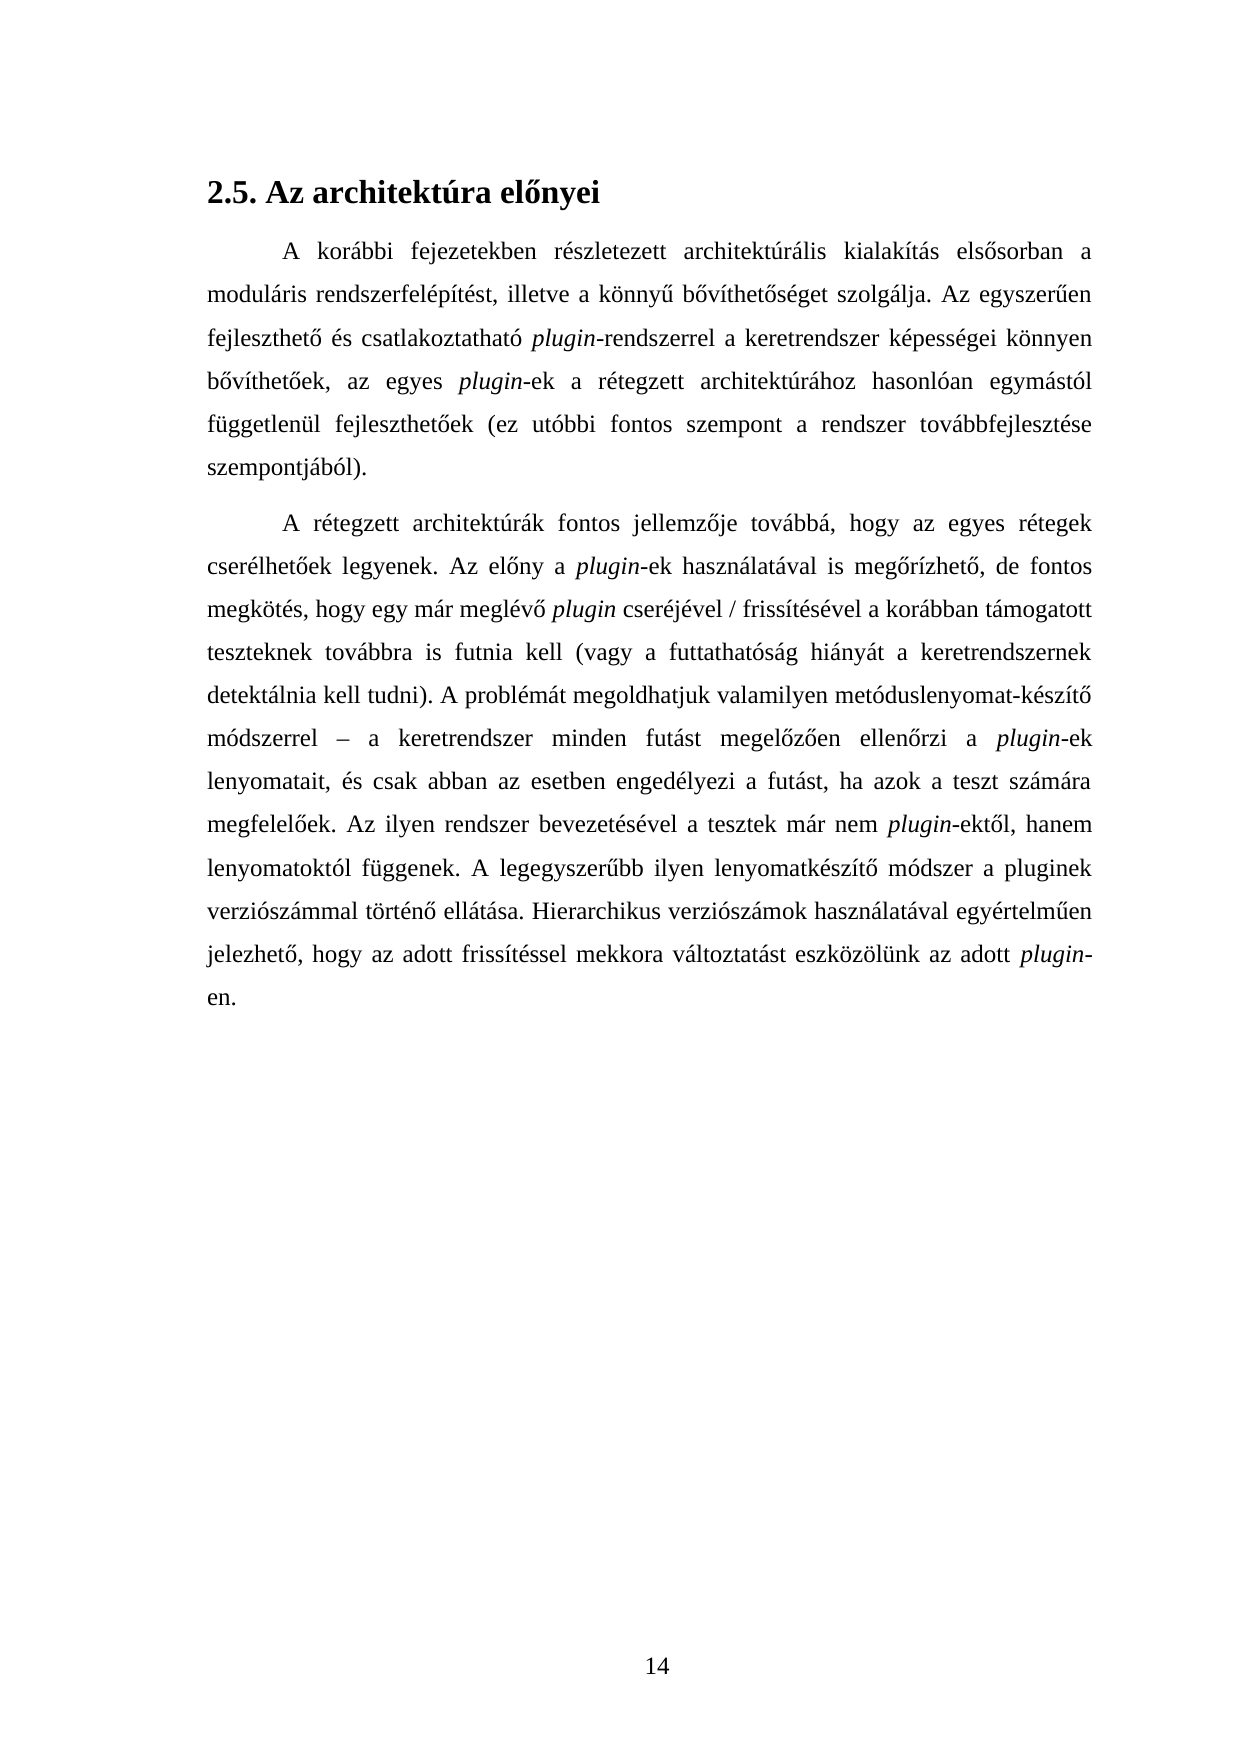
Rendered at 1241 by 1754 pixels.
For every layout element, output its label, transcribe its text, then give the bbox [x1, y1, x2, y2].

subtitle 2.5. Az architektúra előnyei [207, 173, 1092, 211]
text A korábbi fejezetekben részletezett architektúrális kialakítás elsősorban a moduláris rendszerfelépítést, illetve a könnyű bővíthetőséget szolgálja. Az egyszerűen fejleszthető és csatlakoztatható plugin-rendszerrel a keretrendszer képességei könnyen bővíthetőek, az egyes plugin-ek a rétegzett architektúrához hasonlóan egymástól függetlenül fejleszthetőek (ez utóbbi fontos szempont a rendszer továbbfejlesztése szempontjából). [207, 236, 1092, 481]
text A rétegzett architektúrák fontos jellemzője továbbá, hogy az egyes rétegek cserélhetőek legyenek. Az előny a plugin-ek használatával is megőrízhető, de fontos megkötés, hogy egy már meglévő plugin cseréjével / frissítésével a korábban támogatott teszteknek továbbra is futnia kell (vagy a futtathatóság hiányát a keretrendszernek detektálnia kell tudni). A problémát megoldhatjuk valamilyen metóduslenyomat-készítő módszerrel – a keretrendszer minden futást megelőzően ellenőrzi a plugin-ek lenyomatait, és csak abban az esetben engedélyezi a futást, ha azok a teszt számára megfelelőek. Az ilyen rendszer bevezetésével a tesztek már nem plugin-ektől, hanem lenyomatoktól függenek. A legegyszerűbb ilyen lenyomatkészítő módszer a pluginek verziószámmal történő ellátása. Hierarchikus verziószámok használatával egyértelműen jelezhető, hogy az adott frissítéssel mekkora változtatást eszközölünk az adott plugin-en. [207, 508, 1092, 1011]
